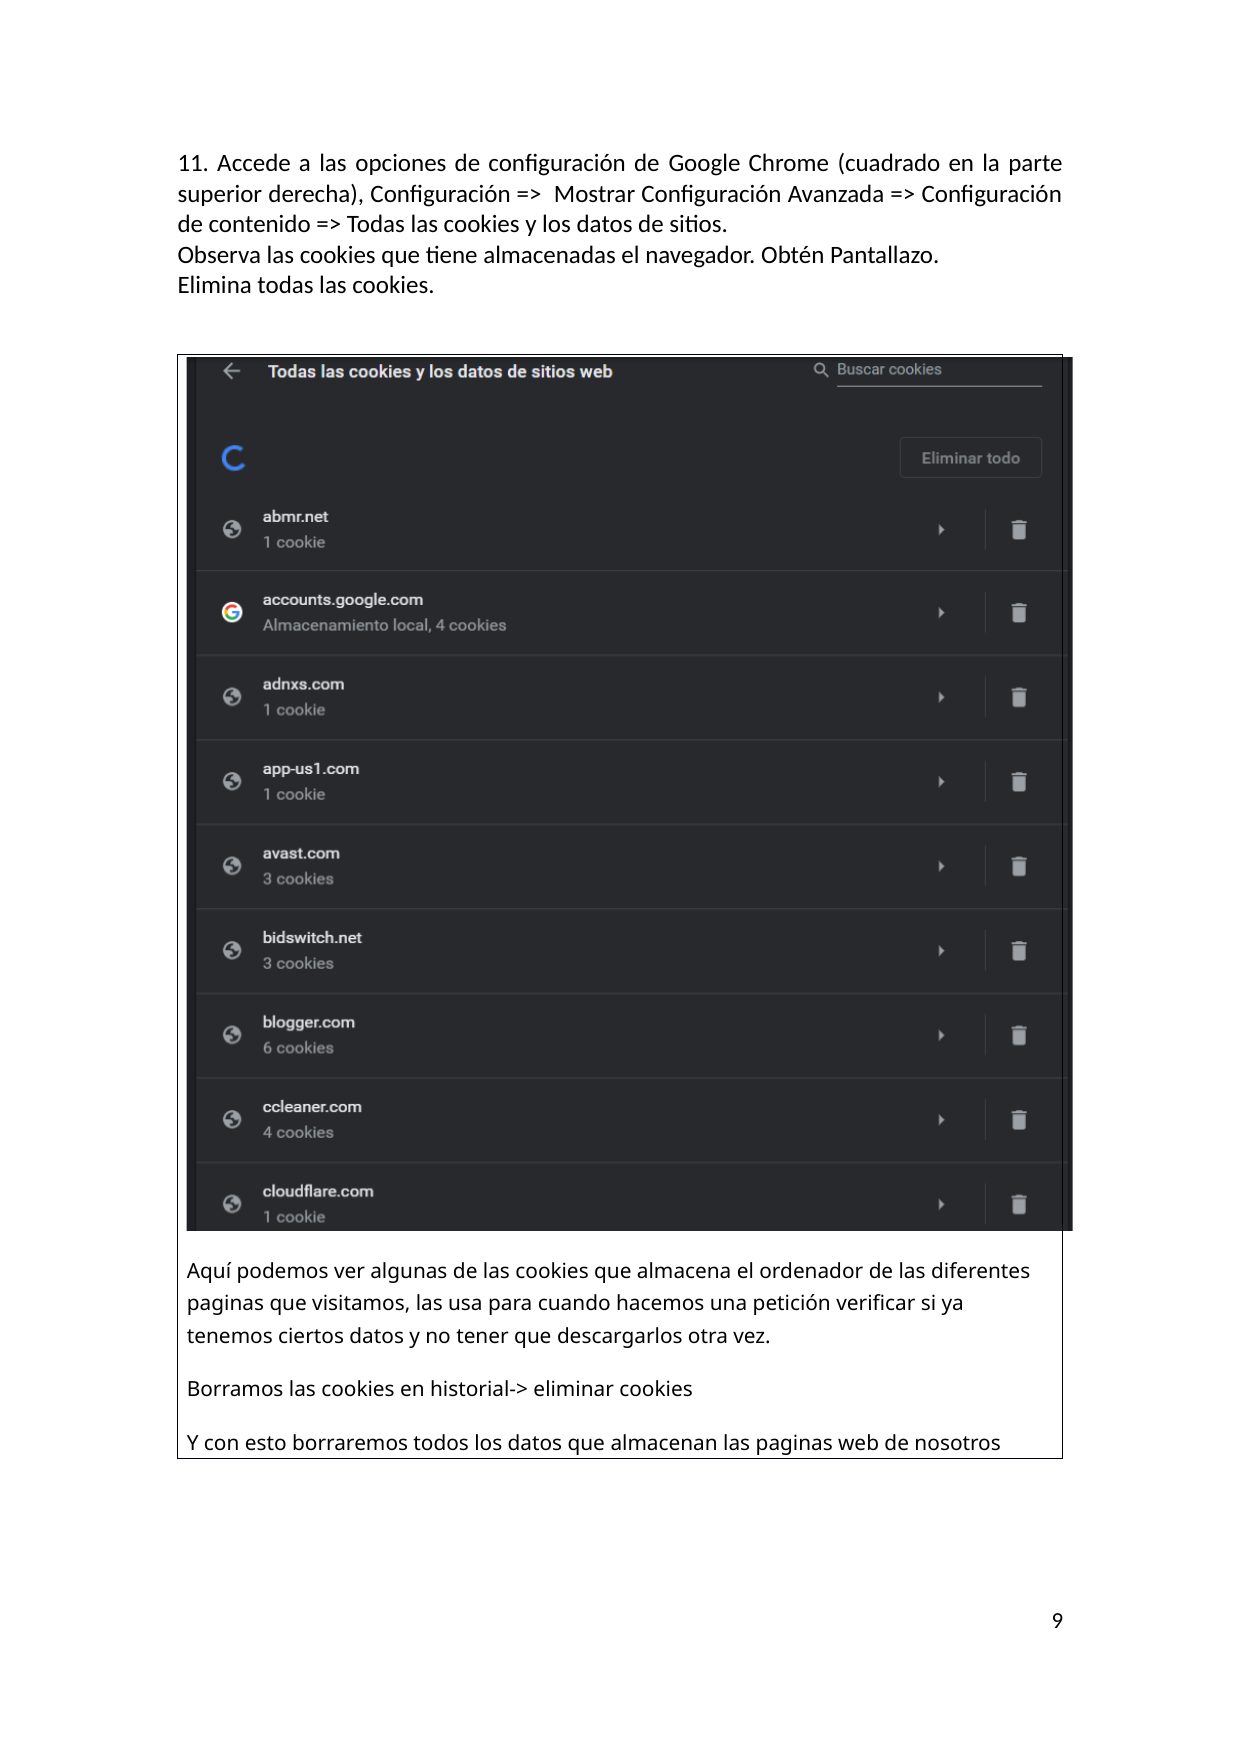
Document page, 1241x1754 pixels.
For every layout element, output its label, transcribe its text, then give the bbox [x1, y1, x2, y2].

text Observa las cookies que tiene almacenadas el navegador. Obtén Pantallazo. [177, 239, 1063, 270]
text Borramos las cookies en historial-> eliminar cookies [178, 1371, 1062, 1403]
text Elimina todas las cookies. [177, 270, 1063, 300]
text Y con esto borraremos todos los datos que almacenan las paginas web de nosotros [178, 1425, 1062, 1458]
text 11. Accede a las opciones de configuración de Google Chrome (cuadrado en la parte superior derecha), Configuración => Mostrar Configuración Avanzada => Configuración de contenido => Todas las cookies y los datos de sitios. [177, 148, 1063, 239]
text Aquí podemos ver algunas de las cookies que almacena el ordenador de las diferentes paginas que visitamos, las usa para cuando hacemos una petición verificar si ya tenemos ciertos datos y no tener que descargarlos otra vez. [178, 1253, 1062, 1349]
